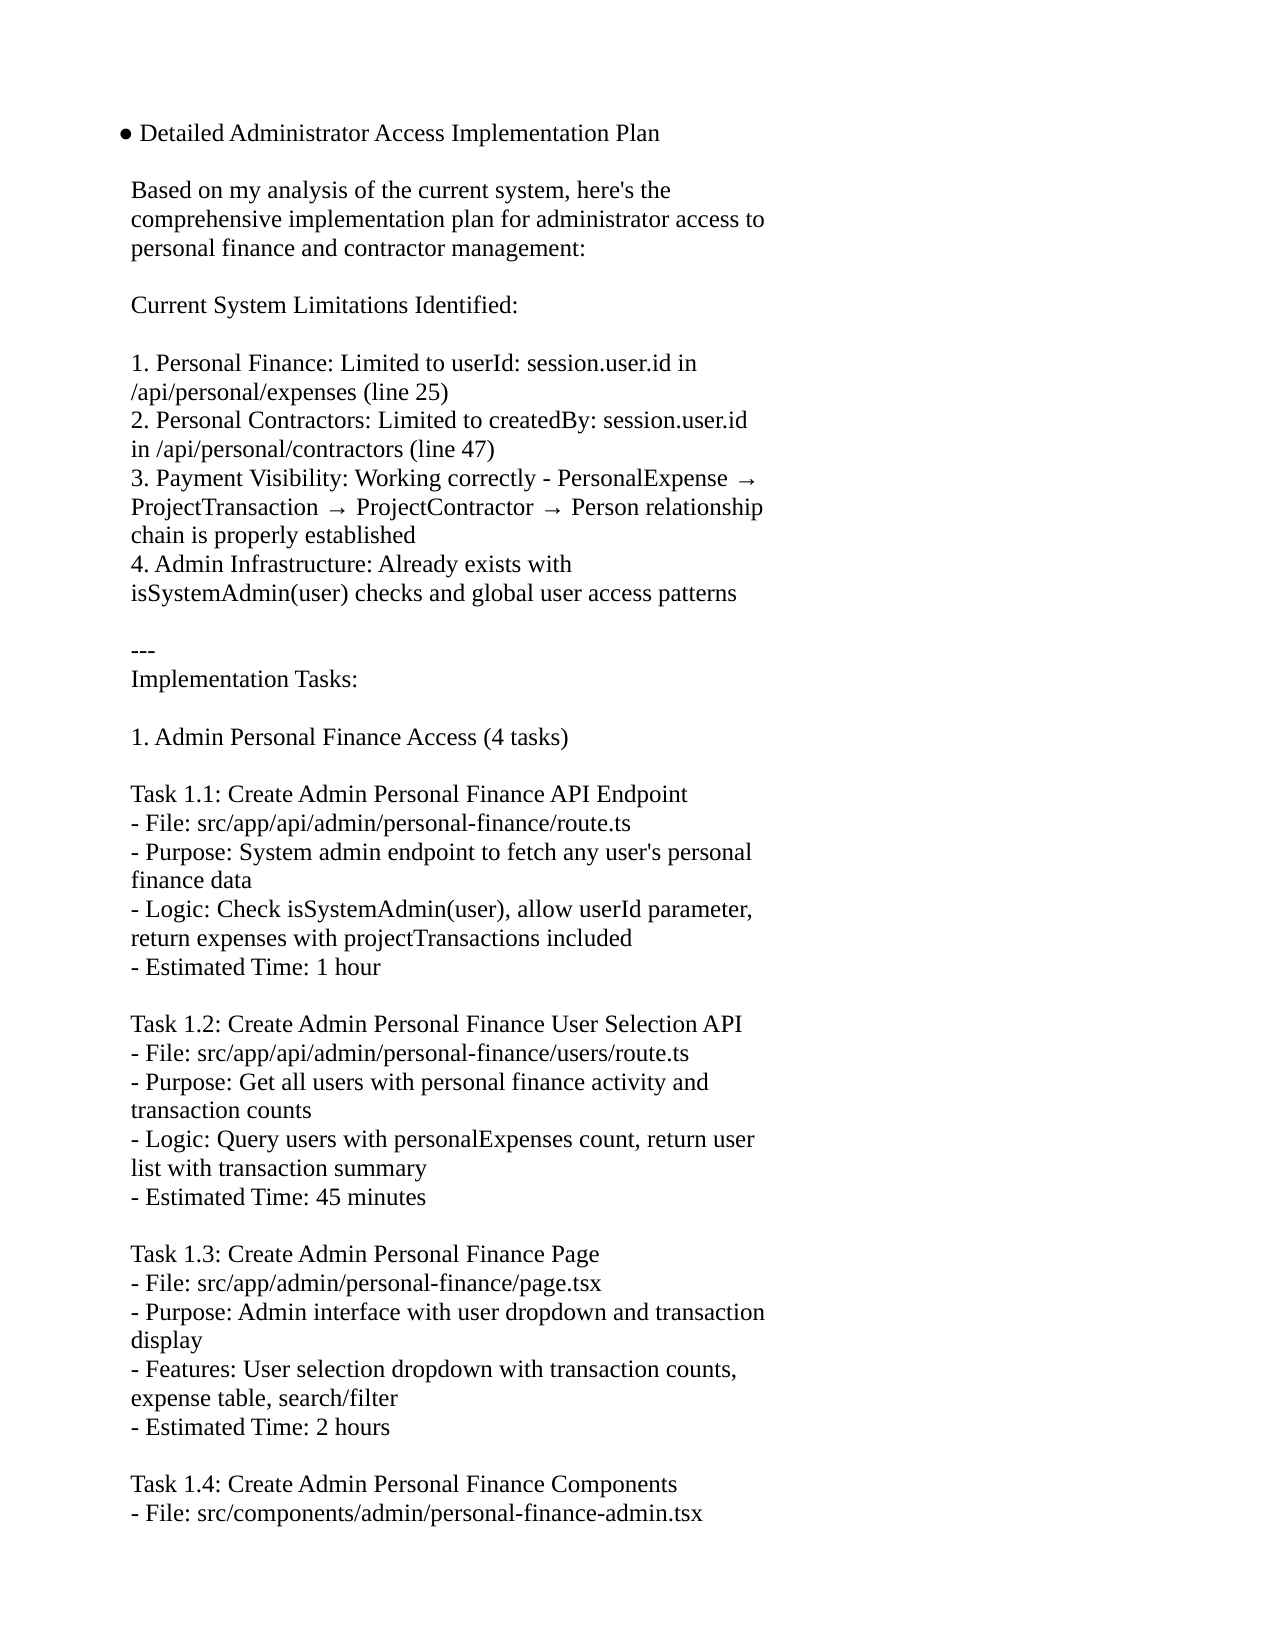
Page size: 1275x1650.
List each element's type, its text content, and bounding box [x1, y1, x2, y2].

text 3. Payment Visibility: Working correctly - PersonalExpense → [118, 463, 1157, 492]
text - Estimated Time: 45 minutes [118, 1182, 1157, 1211]
text - Purpose: Get all users with personal finance activity and [118, 1067, 1157, 1096]
text ● Detailed Administrator Access Implementation Plan [118, 118, 1157, 147]
text ProjectTransaction → ProjectContractor → Person relationship [118, 492, 1157, 521]
text - Purpose: Admin interface with user dropdown and transaction [118, 1297, 1157, 1326]
text comprehensive implementation plan for administrator access to [118, 204, 1157, 233]
text Current System Limitations Identified: [118, 291, 1157, 319]
text return expenses with projectTransactions included [118, 923, 1157, 952]
text - Logic: Query users with personalExpenses count, return user [118, 1124, 1157, 1153]
text 2. Personal Contractors: Limited to createdBy: session.user.id [118, 406, 1157, 434]
text - Logic: Check isSystemAdmin(user), allow userId parameter, [118, 894, 1157, 923]
text - Estimated Time: 1 hour [118, 952, 1157, 981]
text --- [118, 636, 1157, 664]
text - File: src/app/admin/personal-finance/page.tsx [118, 1268, 1157, 1297]
text isSystemAdmin(user) checks and global user access patterns [118, 578, 1157, 607]
text chain is properly established [118, 521, 1157, 549]
text 1. Admin Personal Finance Access (4 tasks) [118, 722, 1157, 751]
text - File: src/app/api/admin/personal-finance/users/route.ts [118, 1038, 1157, 1067]
text - Features: User selection dropdown with transaction counts, [118, 1354, 1157, 1383]
text Task 1.3: Create Admin Personal Finance Page [118, 1239, 1157, 1268]
text list with transaction summary [118, 1153, 1157, 1182]
text Task 1.1: Create Admin Personal Finance API Endpoint [118, 779, 1157, 808]
text 4. Admin Infrastructure: Already exists with [118, 549, 1157, 578]
text Based on my analysis of the current system, here's the [118, 176, 1157, 204]
text - Estimated Time: 2 hours [118, 1412, 1157, 1441]
text - File: src/app/api/admin/personal-finance/route.ts [118, 808, 1157, 837]
text /api/personal/expenses (line 25) [118, 377, 1157, 406]
text finance data [118, 866, 1157, 894]
text Task 1.4: Create Admin Personal Finance Components [118, 1469, 1157, 1498]
text - File: src/components/admin/personal-finance-admin.tsx [118, 1498, 1157, 1527]
text transaction counts [118, 1096, 1157, 1124]
text Task 1.2: Create Admin Personal Finance User Selection API [118, 1009, 1157, 1038]
text display [118, 1326, 1157, 1354]
text personal finance and contractor management: [118, 233, 1157, 262]
text 1. Personal Finance: Limited to userId: session.user.id in [118, 348, 1157, 377]
text in /api/personal/contractors (line 47) [118, 434, 1157, 463]
text Implementation Tasks: [118, 664, 1157, 693]
text - Purpose: System admin endpoint to fetch any user's personal [118, 837, 1157, 866]
text expense table, search/filter [118, 1383, 1157, 1412]
